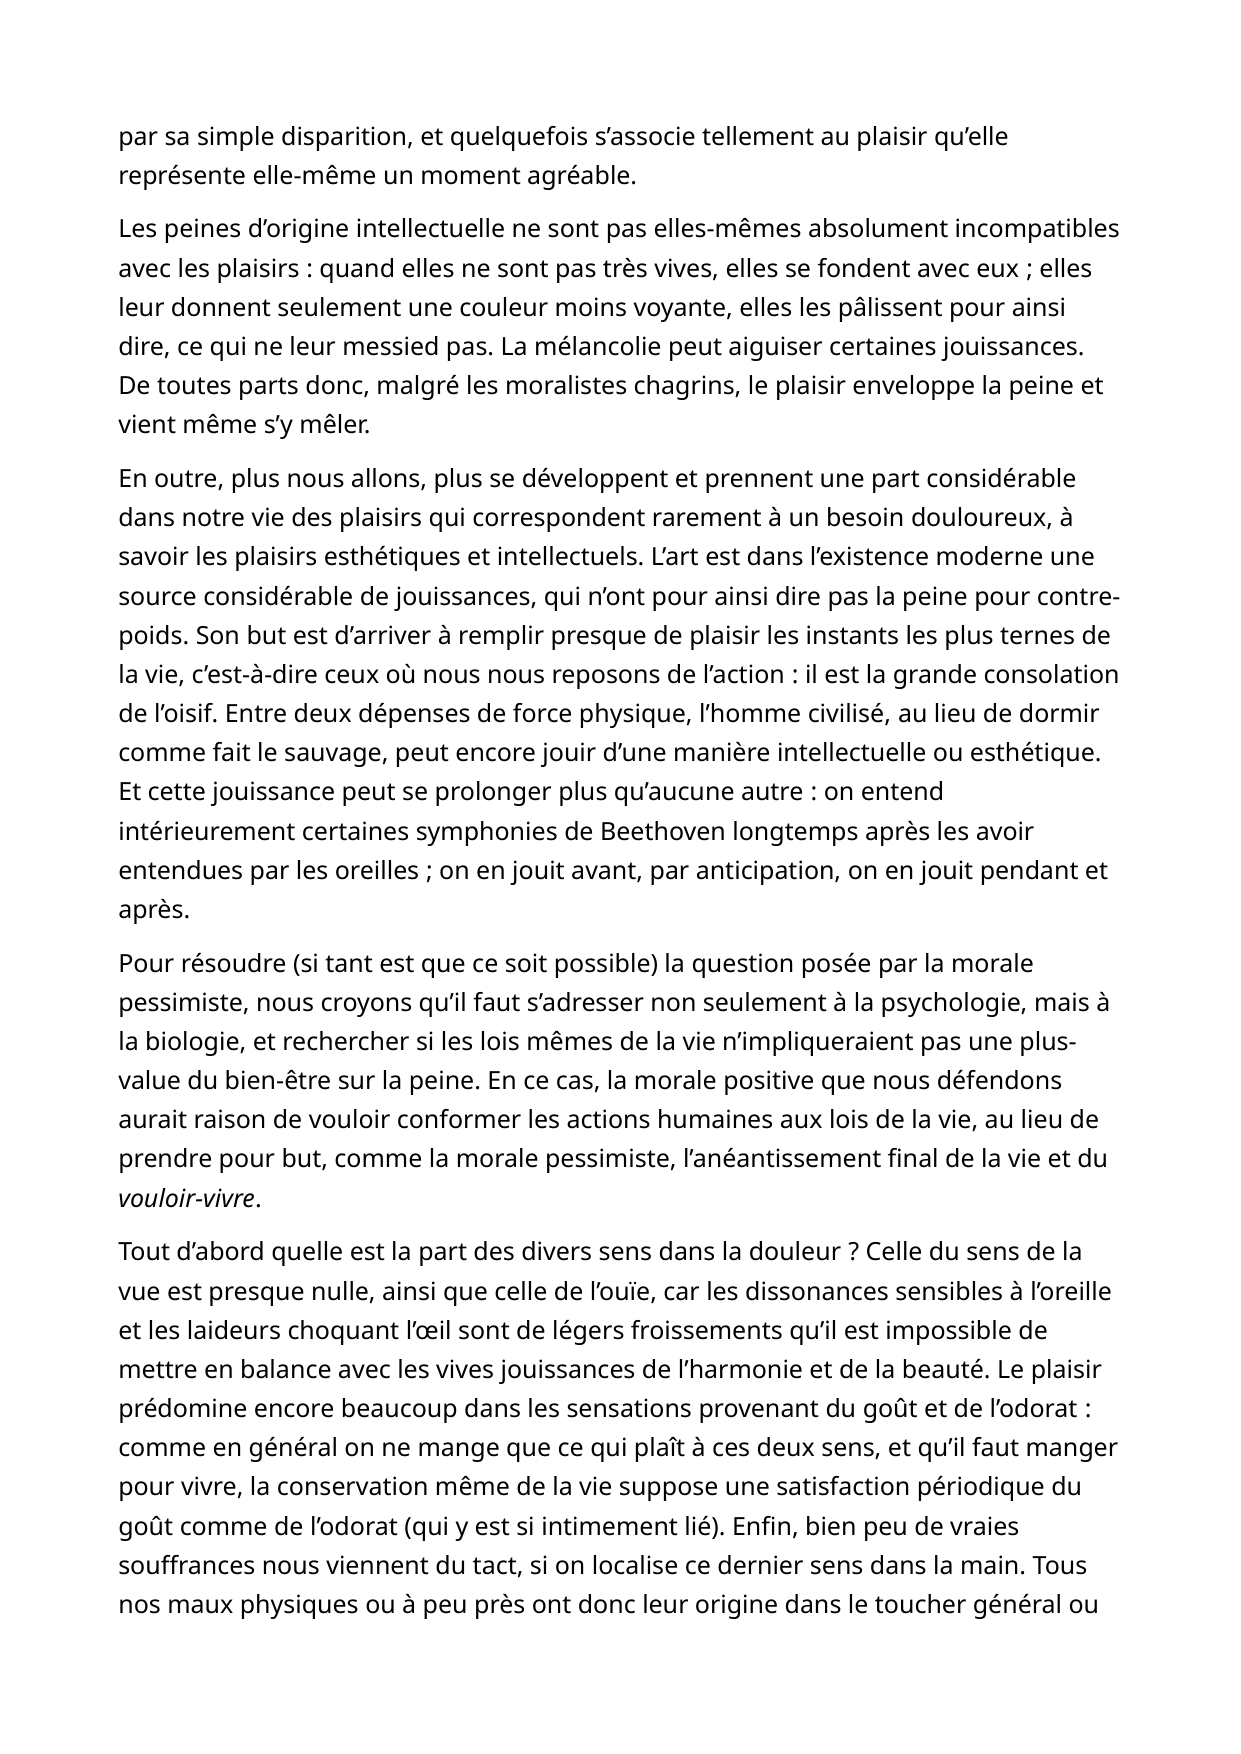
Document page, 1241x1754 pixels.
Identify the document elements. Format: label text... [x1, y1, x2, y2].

text En outre, plus nous allons, plus se développent et prennent une part considérable dans notre vie des plaisirs qui correspondent rarement à un besoin douloureux, à savoir les plaisirs esthétiques et intellectuels. L’art est dans l’existence moderne une source considérable de jouissances, qui n’ont pour ainsi dire pas la peine pour contre-poids. Son but est d’arriver à remplir presque de plaisir les instants les plus ternes de la vie, c’est-à-dire ceux où nous nous reposons de l’action : il est la grande consolation de l’oisif. Entre deux dépenses de force physique, l’homme civilisé, au lieu de dormir comme fait le sauvage, peut encore jouir d’une manière intellectuelle ou esthétique. Et cette jouissance peut se prolonger plus qu’aucune autre : on entend intérieurement certaines symphonies de Beethoven longtemps après les avoir entendues par les oreilles ; on en jouit avant, par anticipation, on en jouit pendant et après. [118, 461, 1122, 926]
text Les peines d’origine intellectuelle ne sont pas elles-mêmes absolument incompatibles avec les plaisirs : quand elles ne sont pas très vives, elles se fondent avec eux ; elles leur donnent seulement une couleur moins voyante, elles les pâlissent pour ainsi dire, ce qui ne leur messied pas. La mélancolie peut aiguiser certaines jouissances. De toutes parts donc, malgré les moralistes chagrins, le plaisir enveloppe la peine et vient même s’y mêler. [118, 211, 1122, 441]
text par sa simple disparition, et quelquefois s’associe tellement au plaisir qu’elle représente elle-même un moment agréable. [118, 118, 1122, 191]
text Pour résoudre (si tant est que ce soit possible) la question posée par la morale pessimiste, nous croyons qu’il faut s’adresser non seulement à la psychologie, mais à la biologie, et rechercher si les lois mêmes de la vie n’impliqueraient pas une plus-value du bien-être sur la peine. En ce cas, la morale positive que nous défendons aurait raison de vouloir conformer les actions humaines aux lois de la vie, au lieu de prendre pour but, comme la morale pessimiste, l’anéantissement final de la vie et du vouloir-vivre. [118, 945, 1122, 1214]
text Tout d’abord quelle est la part des divers sens dans la douleur ? Celle du sens de la vue est presque nulle, ainsi que celle de l’ouïe, car les dissonances sensibles à l’oreille et les laideurs choquant l’œil sont de légers froissements qu’il est impossible de mettre en balance avec les vives jouissances de l’harmonie et de la beauté. Le plaisir prédomine encore beaucoup dans les sensations provenant du goût et de l’odorat : comme en général on ne mange que ce qui plaît à ces deux sens, et qu’il faut manger pour vivre, la conservation même de la vie suppose une satisfaction périodique du goût comme de l’odorat (qui y est si intimement lié). Enfin, bien peu de vraies souffrances nous viennent du tact, si on localise ce dernier sens dans la main. Tous nos maux physiques ou à peu près ont donc leur origine dans le toucher général ou [118, 1234, 1122, 1621]
